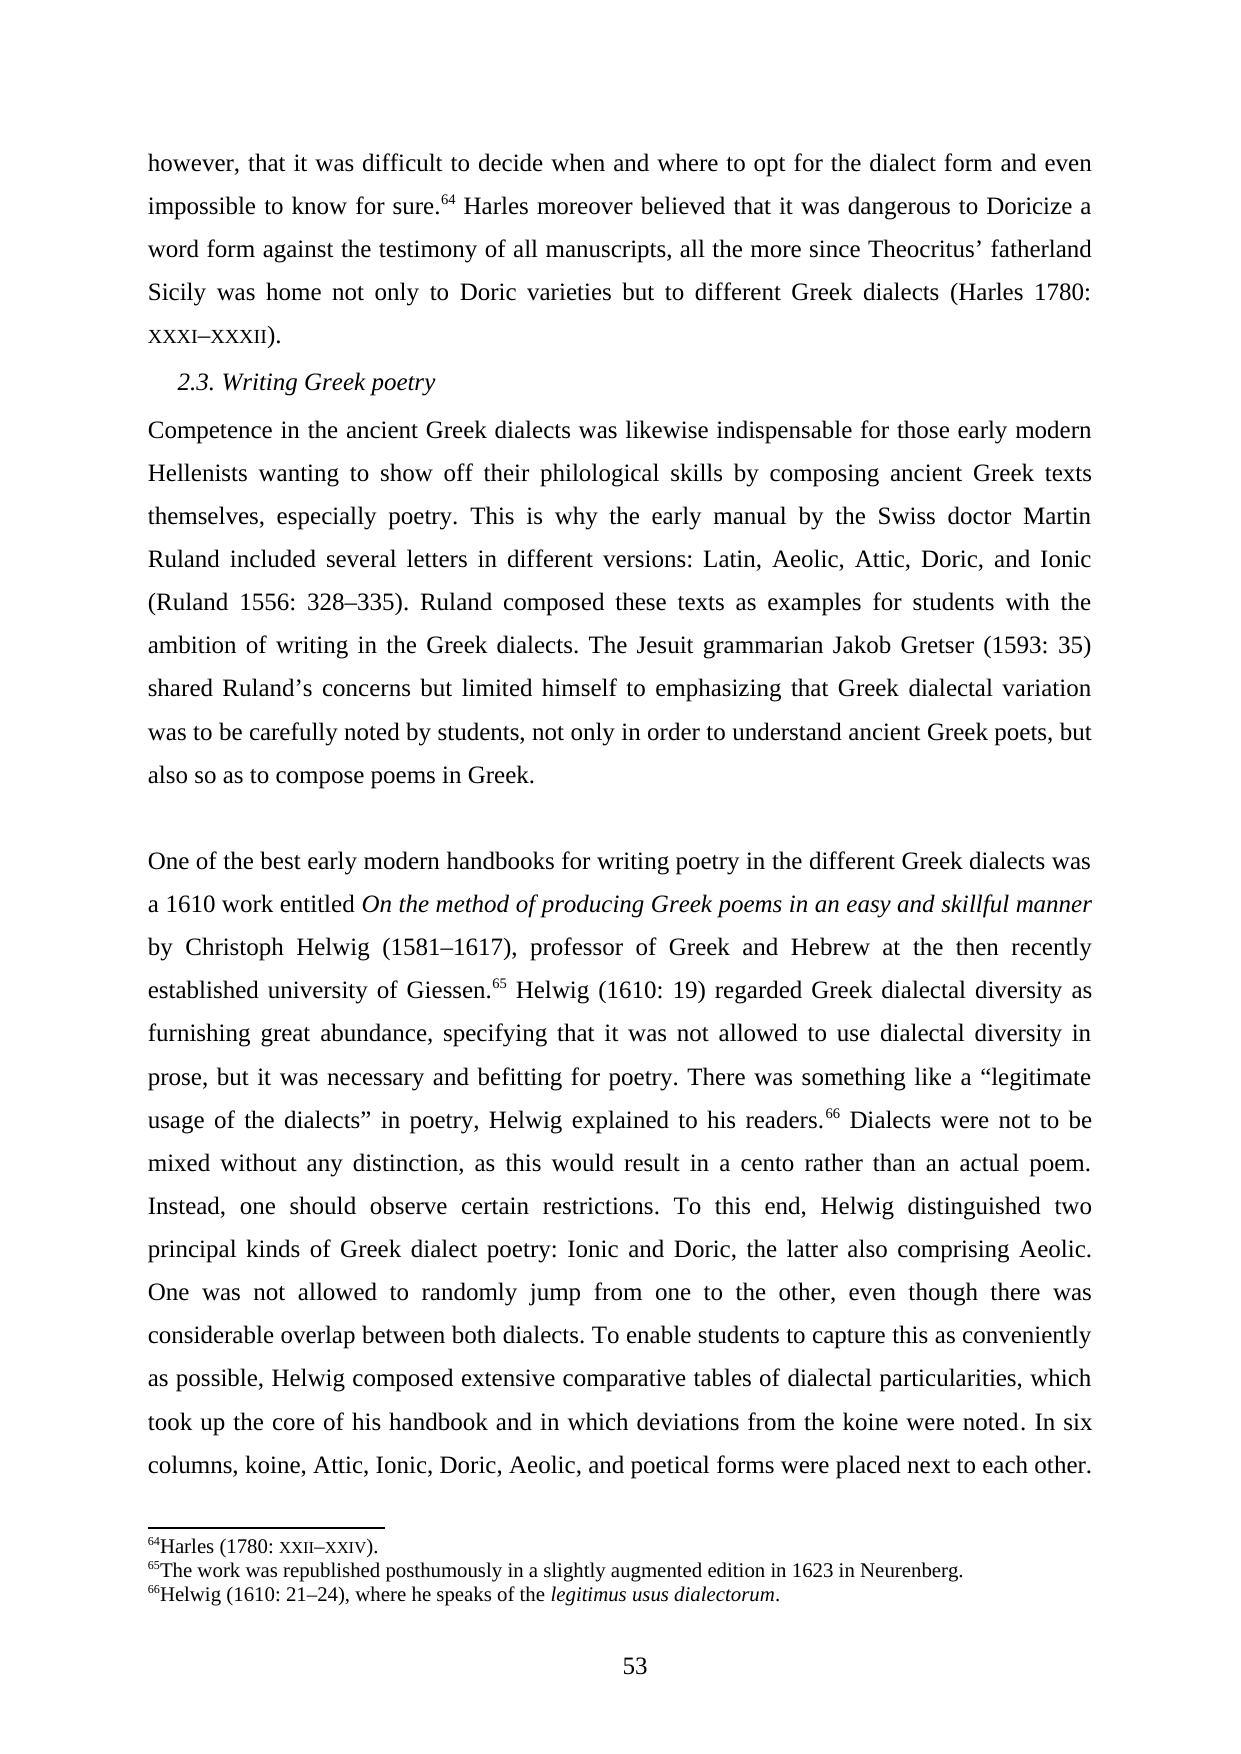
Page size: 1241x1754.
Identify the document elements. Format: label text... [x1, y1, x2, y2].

text however, that it was difficult to decide when and where to opt for the dialect form and even impossible to know for sure. Harles moreover believed that it was dangerous to Doricize a word form against the testimony of all manuscripts, all the more since Theocritus’ fatherland Sicily was home not only to Doric varieties but to different Greek dialects (Harles 1780: xxxi–xxxii). [148, 148, 1093, 349]
text The work was republished posthumously in a slightly augmented edition in 1623 in Neurenberg. [148, 1558, 1093, 1582]
text Helwig (1610: 21–24), where he speaks of the legitimus usus dialectorum. [148, 1582, 1093, 1606]
text Competence in the ancient Greek dialects was likewise indispensable for those early modern Hellenists wanting to show off their philological skills by composing ancient Greek texts themselves, especially poetry. This is why the early manual by the Swiss doctor Martin Ruland included several letters in different versions: Latin, Aeolic, Attic, Doric, and Ionic (Ruland 1556: 328–335). Ruland composed these texts as examples for students with the ambition of writing in the Greek dialects. The Jesuit grammarian Jakob Gretser (1593: 35) shared Ruland’s concerns but limited himself to emphasizing that Greek dialectal variation was to be carefully noted by students, not only in order to understand ancient Greek poets, but also so as to compose poems in Greek. [148, 415, 1093, 788]
subtitle Writing Greek poetry [177, 367, 1093, 396]
text One of the best early modern handbooks for writing poetry in the different Greek dialects was a 1610 work entitled On the method of producing Greek poems in an easy and skillful manner by Christoph Helwig (1581–1617), professor of Greek and Hebrew at the then recently established university of Giessen. Helwig (1610: 19) regarded Greek dialectal diversity as furnishing great abundance, specifying that it was not allowed to use dialectal diversity in prose, but it was necessary and befitting for poetry. There was something like a “legitimate usage of the dialects” in poetry, Helwig explained to his readers. Dialects were not to be mixed without any distinction, as this would result in a cento rather than an actual poem. Instead, one should observe certain restrictions. To this end, Helwig distinguished two principal kinds of Greek dialect poetry: Ionic and Doric, the latter also comprising Aeolic. One was not allowed to randomly jump from one to the other, even though there was considerable overlap between both dialects. To enable students to capture this as conveniently as possible, Helwig composed extensive comparative tables of dialectal particularities, which took up the core of his handbook and in which deviations from the koine were noted. In six columns, koine, Attic, Ionic, Doric, Aeolic, and poetical forms were placed next to each other. [148, 846, 1093, 1478]
text Harles (1780: xxii–xxiv). [148, 1534, 1093, 1558]
